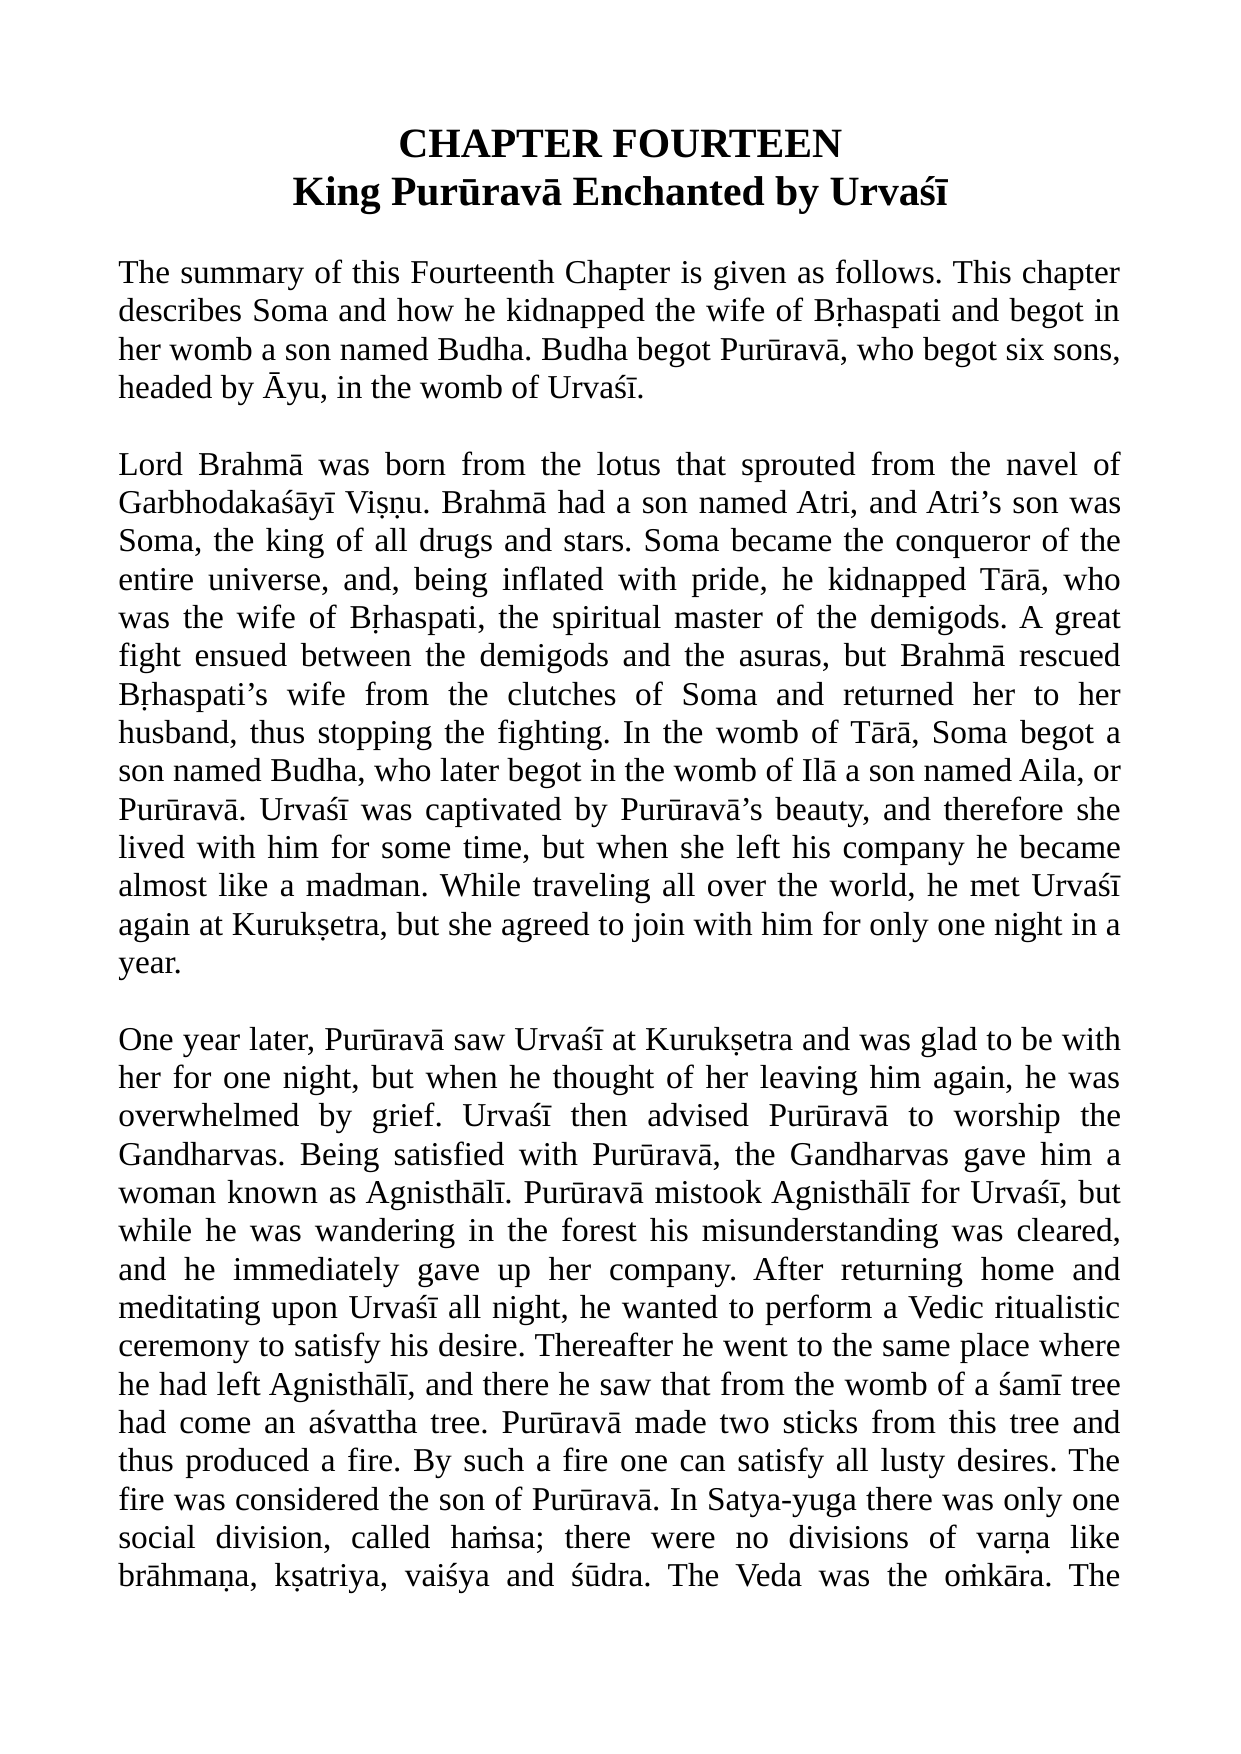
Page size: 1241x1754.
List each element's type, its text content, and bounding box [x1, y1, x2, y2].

text King Purūravā Enchanted by Urvaśī [118, 166, 1122, 214]
text CHAPTER FOURTEEN [118, 118, 1122, 166]
text Lord Brahmā was born from the lotus that sprouted from the navel of Garbhodakaśāyī Viṣṇu. Brahmā had a son named Atri, and Atri’s son was Soma, the king of all drugs and stars. Soma became the conqueror of the entire universe, and, being inflated with pride, he kidnapped Tārā, who was the wife of Bṛhaspati, the spiritual master of the demigods. A great fight ensued between the demigods and the asuras, but Brahmā rescued Bṛhaspati’s wife from the clutches of Soma and returned her to her husband, thus stopping the fighting. In the womb of Tārā, Soma begot a son named Budha, who later begot in the womb of Ilā a son named Aila, or Purūravā. Urvaśī was captivated by Purūravā’s beauty, and therefore she lived with him for some time, but when she left his company he became almost like a madman. While traveling all over the world, he met Urvaśī again at Kurukṣetra, but she agreed to join with him for only one night in a year. [118, 444, 1122, 981]
text The summary of this Fourteenth Chapter is given as follows. This chapter describes Soma and how he kidnapped the wife of Bṛhaspati and begot in her womb a son named Budha. Budha begot Purūravā, who begot six sons, headed by Āyu, in the womb of Urvaśī. [118, 252, 1122, 406]
text One year later, Purūravā saw Urvaśī at Kurukṣetra and was glad to be with her for one night, but when he thought of her leaving him again, he was overwhelmed by grief. Urvaśī then advised Purūravā to worship the Gandharvas. Being satisfied with Purūravā, the Gandharvas gave him a woman known as Agnisthālī. Purūravā mistook Agnisthālī for Urvaśī, but while he was wandering in the forest his misunderstanding was cleared, and he immediately gave up her company. After returning home and meditating upon Urvaśī all night, he wanted to perform a Vedic ritualistic ceremony to satisfy his desire. Thereafter he went to the same place where he had left Agnisthālī, and there he saw that from the womb of a śamī tree had come an aśvattha tree. Purūravā made two sticks from this tree and thus produced a fire. By such a fire one can satisfy all lusty desires. The fire was considered the son of Purūravā. In Satya-yuga there was only one social division, called haṁsa; there were no divisions of varṇa like brāhmaṇa, kṣatriya, vaiśya and śūdra. The Veda was the oṁkāra. The [118, 1019, 1122, 1594]
